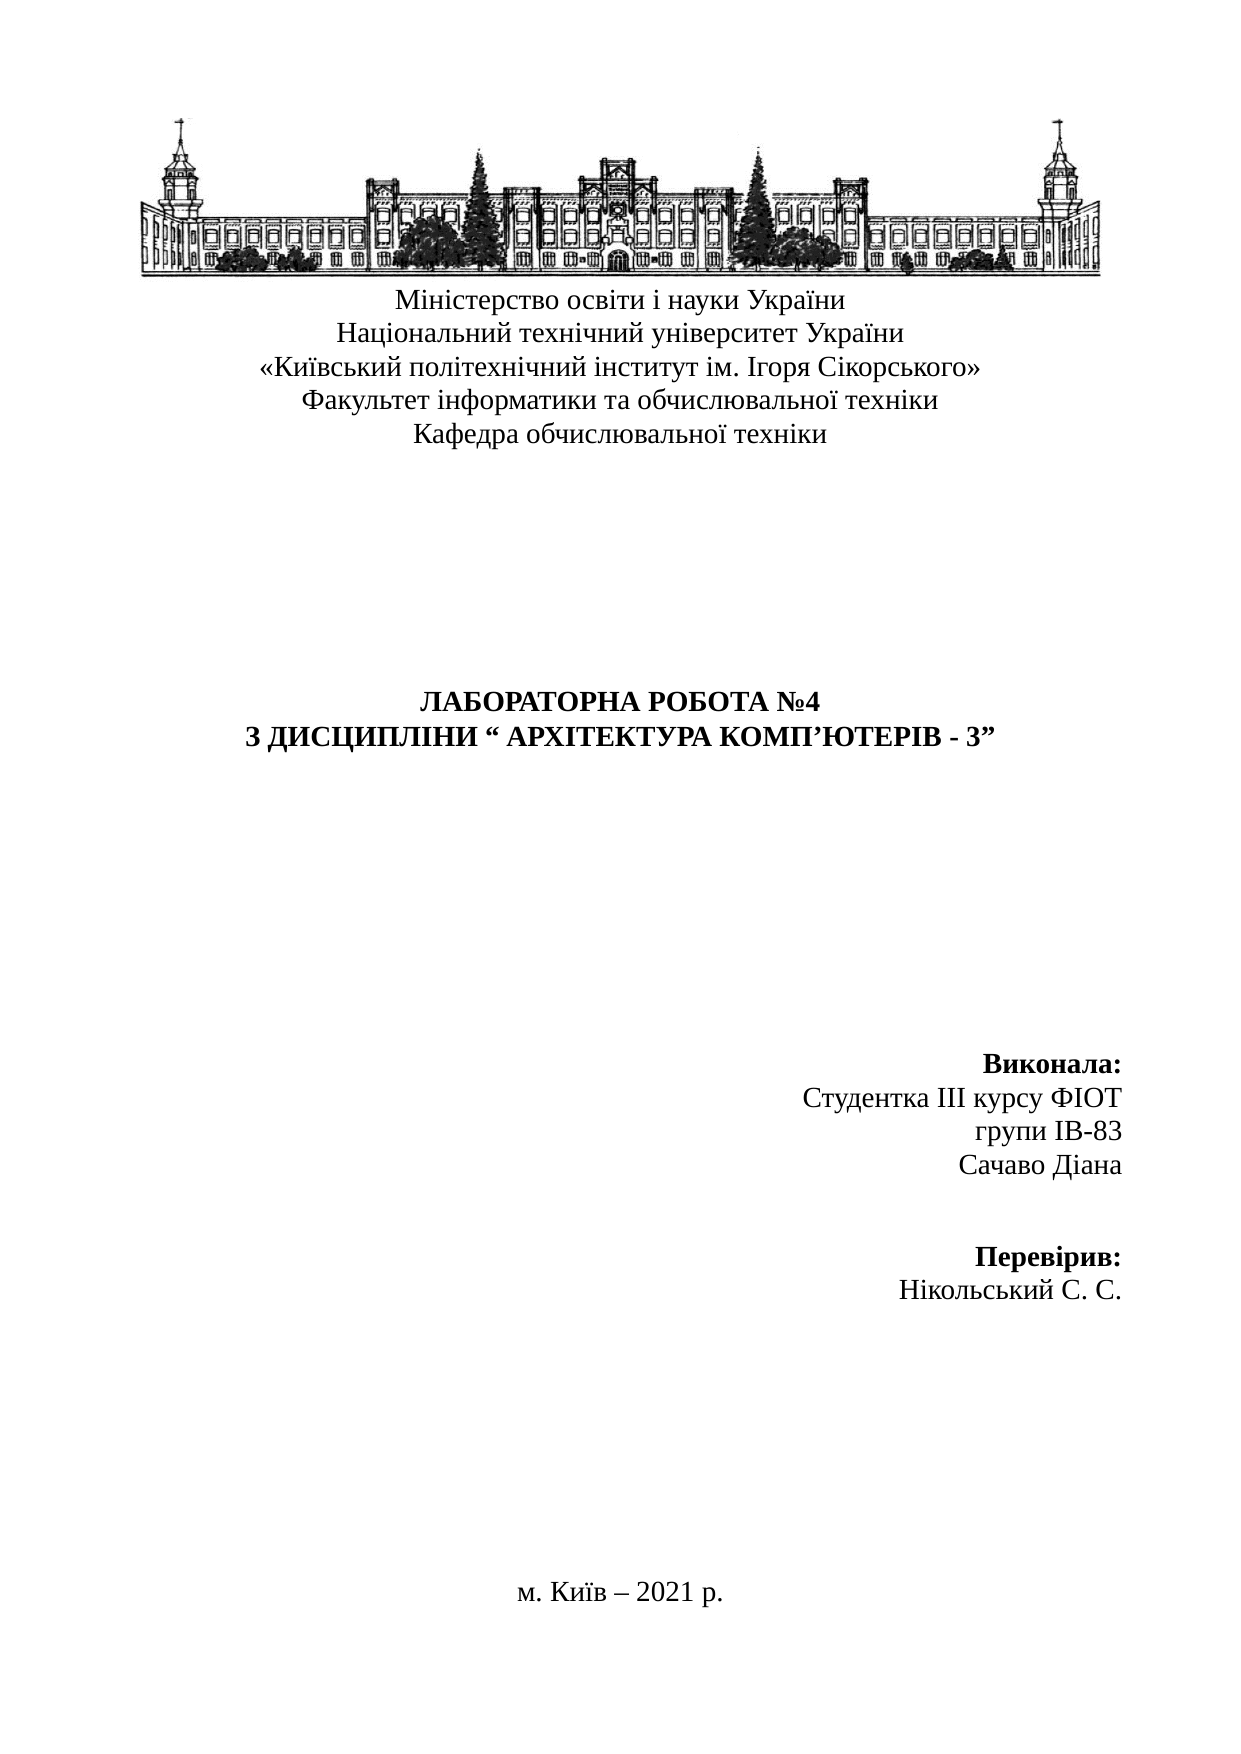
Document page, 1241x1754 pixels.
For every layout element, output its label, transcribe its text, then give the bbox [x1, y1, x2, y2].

text Перевірив: [193, 1239, 1122, 1272]
text м. Київ – 2021 р. [118, 1574, 1122, 1608]
text Студентка ІІІ курсу ФІОТ [118, 1080, 1122, 1113]
text Міністерство освіти і науки України [118, 282, 1122, 315]
text Національний технічний університет України [118, 315, 1122, 349]
text З ДИСЦИПЛІНИ “ АРХІТЕКТУРА КОМП’ЮТЕРІВ - 3” [118, 718, 1122, 753]
text Сачаво Діана [118, 1147, 1122, 1180]
text Кафедра обчислювальної техніки [118, 416, 1122, 449]
text Виконала: [118, 1046, 1122, 1080]
picture [132, 118, 1108, 282]
text Факультет інформатики та обчислювальної техніки [118, 382, 1122, 416]
text «Київський політехнічний інститут ім. Ігоря Сікорського» [118, 349, 1122, 382]
text Нікольський С. С. [193, 1272, 1122, 1306]
text групи ІВ-83 [118, 1113, 1122, 1147]
text ЛАБОРАТОРНА РОБОТА №4 [118, 684, 1122, 718]
